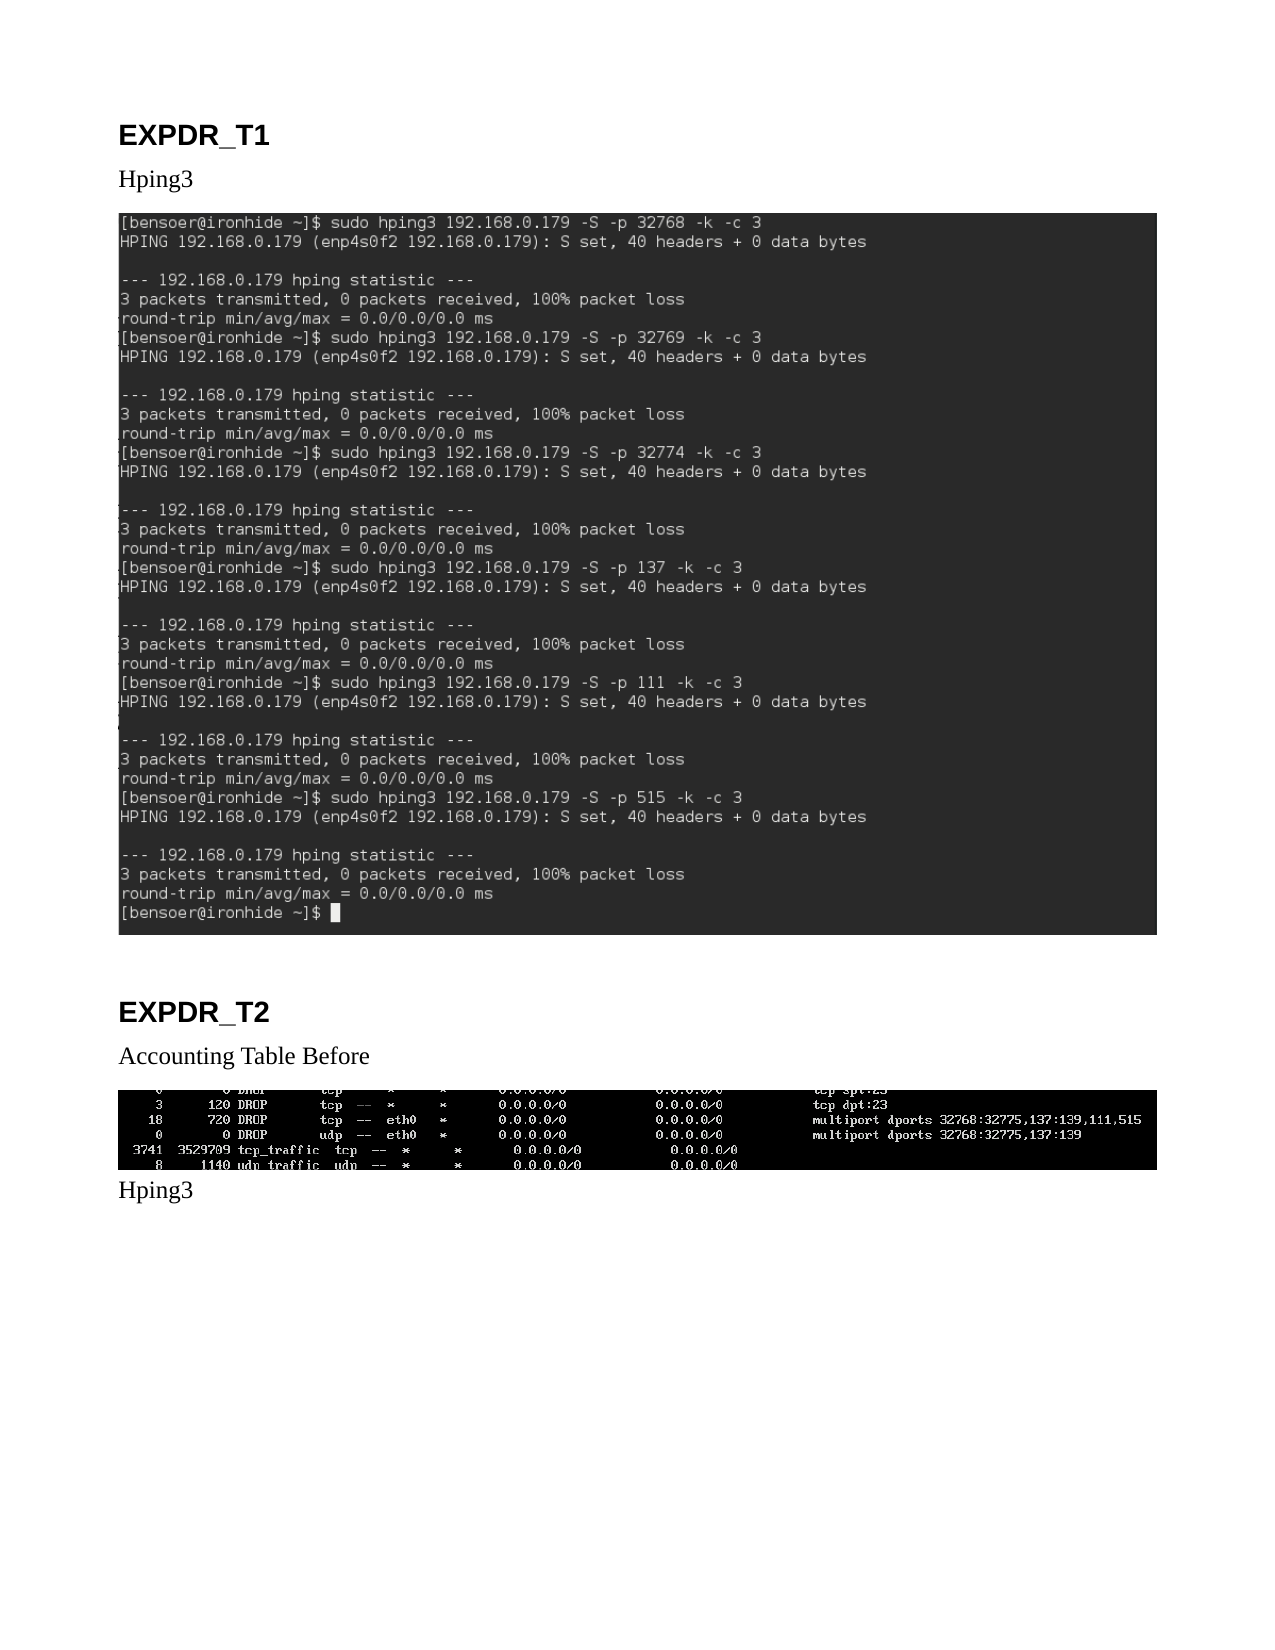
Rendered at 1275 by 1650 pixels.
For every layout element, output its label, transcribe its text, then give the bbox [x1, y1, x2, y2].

text Accounting Table Before [118, 1041, 1157, 1070]
text Hping3 [118, 164, 1157, 193]
subtitle EXPDR_T1 [118, 118, 1157, 152]
text Hping3 [118, 1170, 1157, 1204]
picture [118, 1090, 1157, 1170]
subtitle EXPDR_T2 [118, 995, 1157, 1029]
picture [118, 213, 1157, 935]
